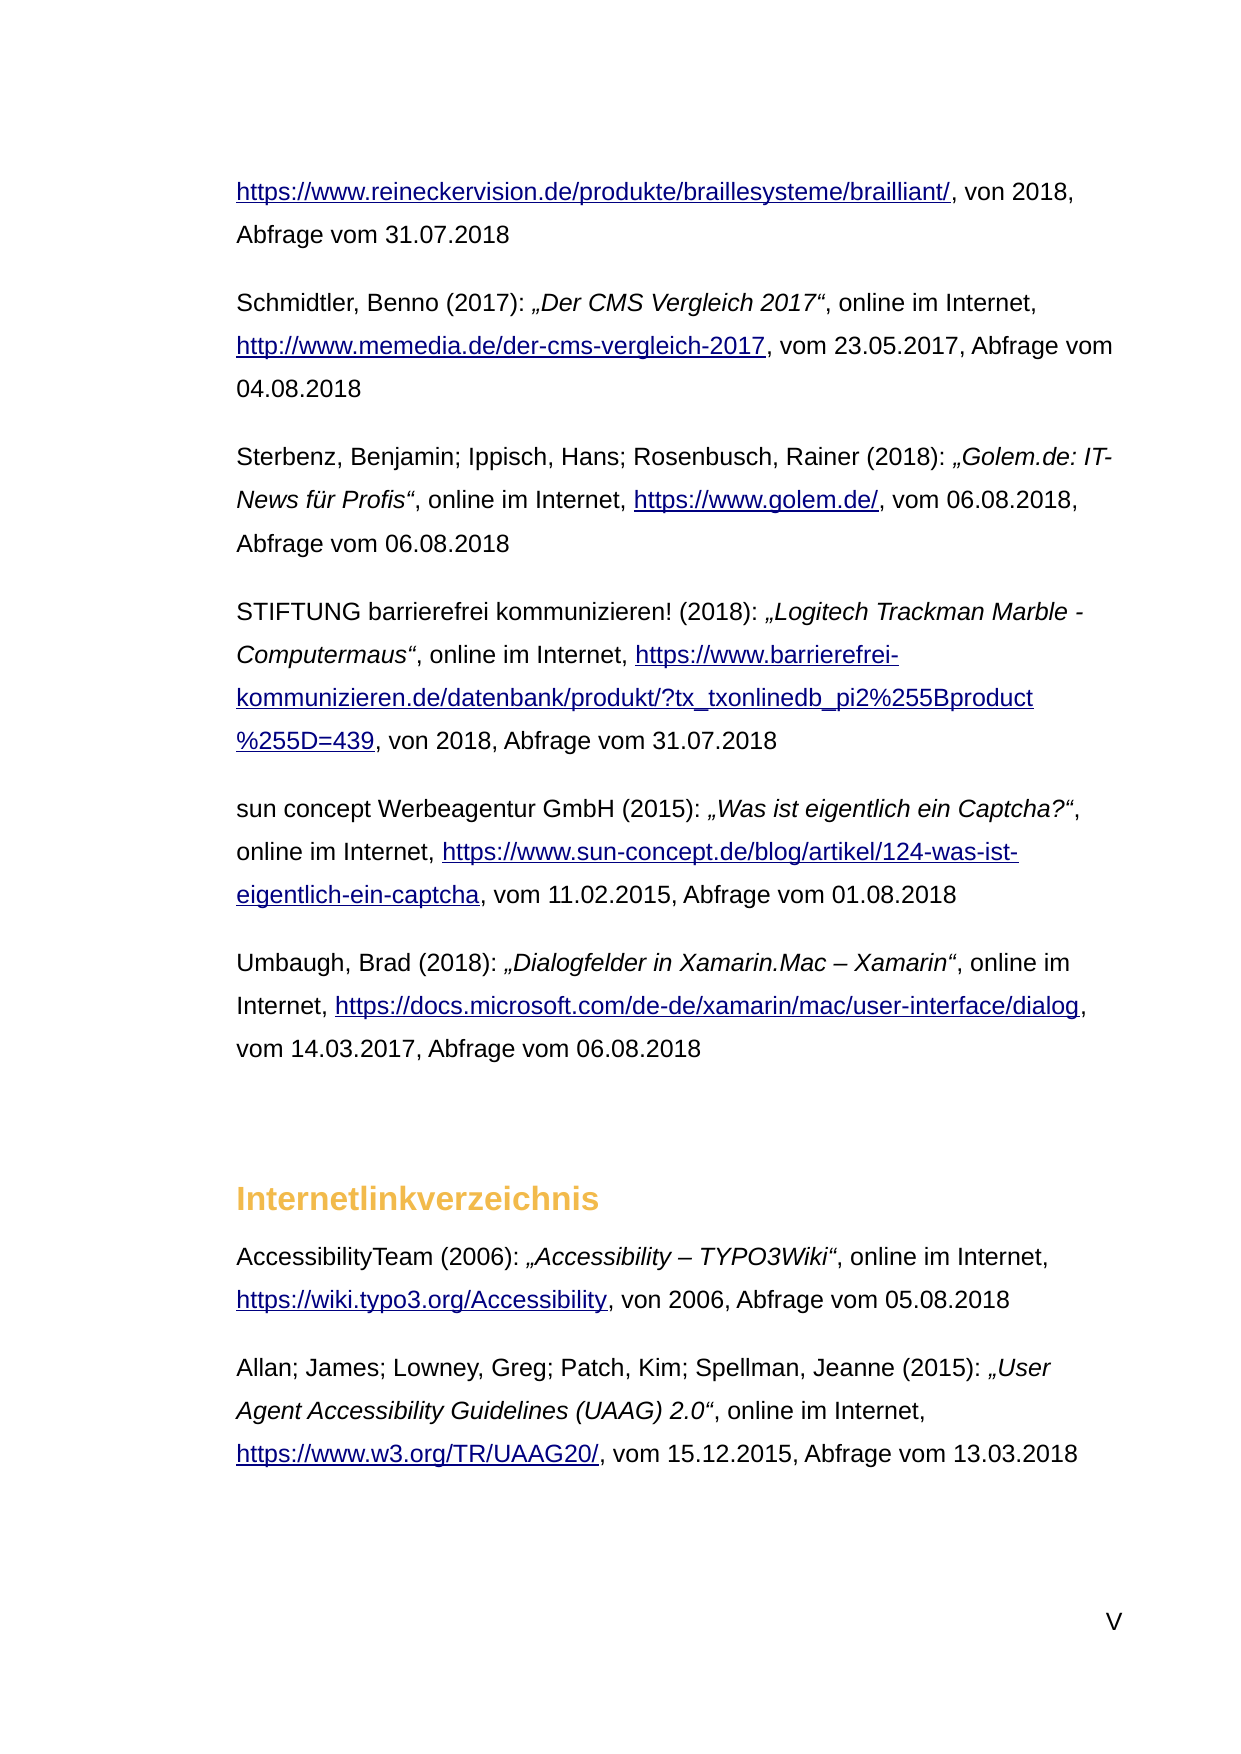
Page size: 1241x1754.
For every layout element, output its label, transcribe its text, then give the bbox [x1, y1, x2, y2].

text https://www.reineckervision.de/produkte/braillesysteme/brailliant/, von 2018, Abfrage vom 31.07.2018 [236, 177, 1122, 249]
text STIFTUNG barrierefrei kommunizieren! (2018): „Logitech Trackman Marble - Computermaus“, online im Internet, https://www.barrierefrei-kommunizieren.de/datenbank/produkt/?tx_txonlinedb_pi2%255Bproduct%255D=439, von 2018, Abfrage vom 31.07.2018 [236, 597, 1122, 755]
text sun concept Werbeagentur GmbH (2015): „Was ist eigentlich ein Captcha?“, online im Internet, https://www.sun-concept.de/blog/artikel/124-was-ist-eigentlich-ein-captcha, vom 11.02.2015, Abfrage vom 01.08.2018 [236, 794, 1122, 909]
text Umbaugh, Brad (2018): „Dialogfelder in Xamarin.Mac – Xamarin“, online im Internet, https://docs.microsoft.com/de-de/xamarin/mac/user-interface/dialog, vom 14.03.2017, Abfrage vom 06.08.2018 [236, 948, 1122, 1063]
subtitle Internetlinkverzeichnis [236, 1178, 1122, 1217]
text AccessibilityTeam (2006): „Accessibility – TYPO3Wiki“, online im Internet, https://wiki.typo3.org/Accessibility, von 2006, Abfrage vom 05.08.2018 [236, 1242, 1122, 1314]
text Schmidtler, Benno (2017): „Der CMS Vergleich 2017“, online im Internet, http://www.memedia.de/der-cms-vergleich-2017, vom 23.05.2017, Abfrage vom 04.08.2018 [236, 288, 1122, 403]
text Sterbenz, Benjamin; Ippisch, Hans; Rosenbusch, Rainer (2018): „Golem.de: IT-News für Profis“, online im Internet, https://www.golem.de/, vom 06.08.2018, Abfrage vom 06.08.2018 [236, 442, 1122, 557]
text Allan; James; Lowney, Greg; Patch, Kim; Spellman, Jeanne (2015): „User Agent Accessibility Guidelines (UAAG) 2.0“, online im Internet, https://www.w3.org/TR/UAAG20/, vom 15.12.2015, Abfrage vom 13.03.2018 [236, 1353, 1122, 1468]
